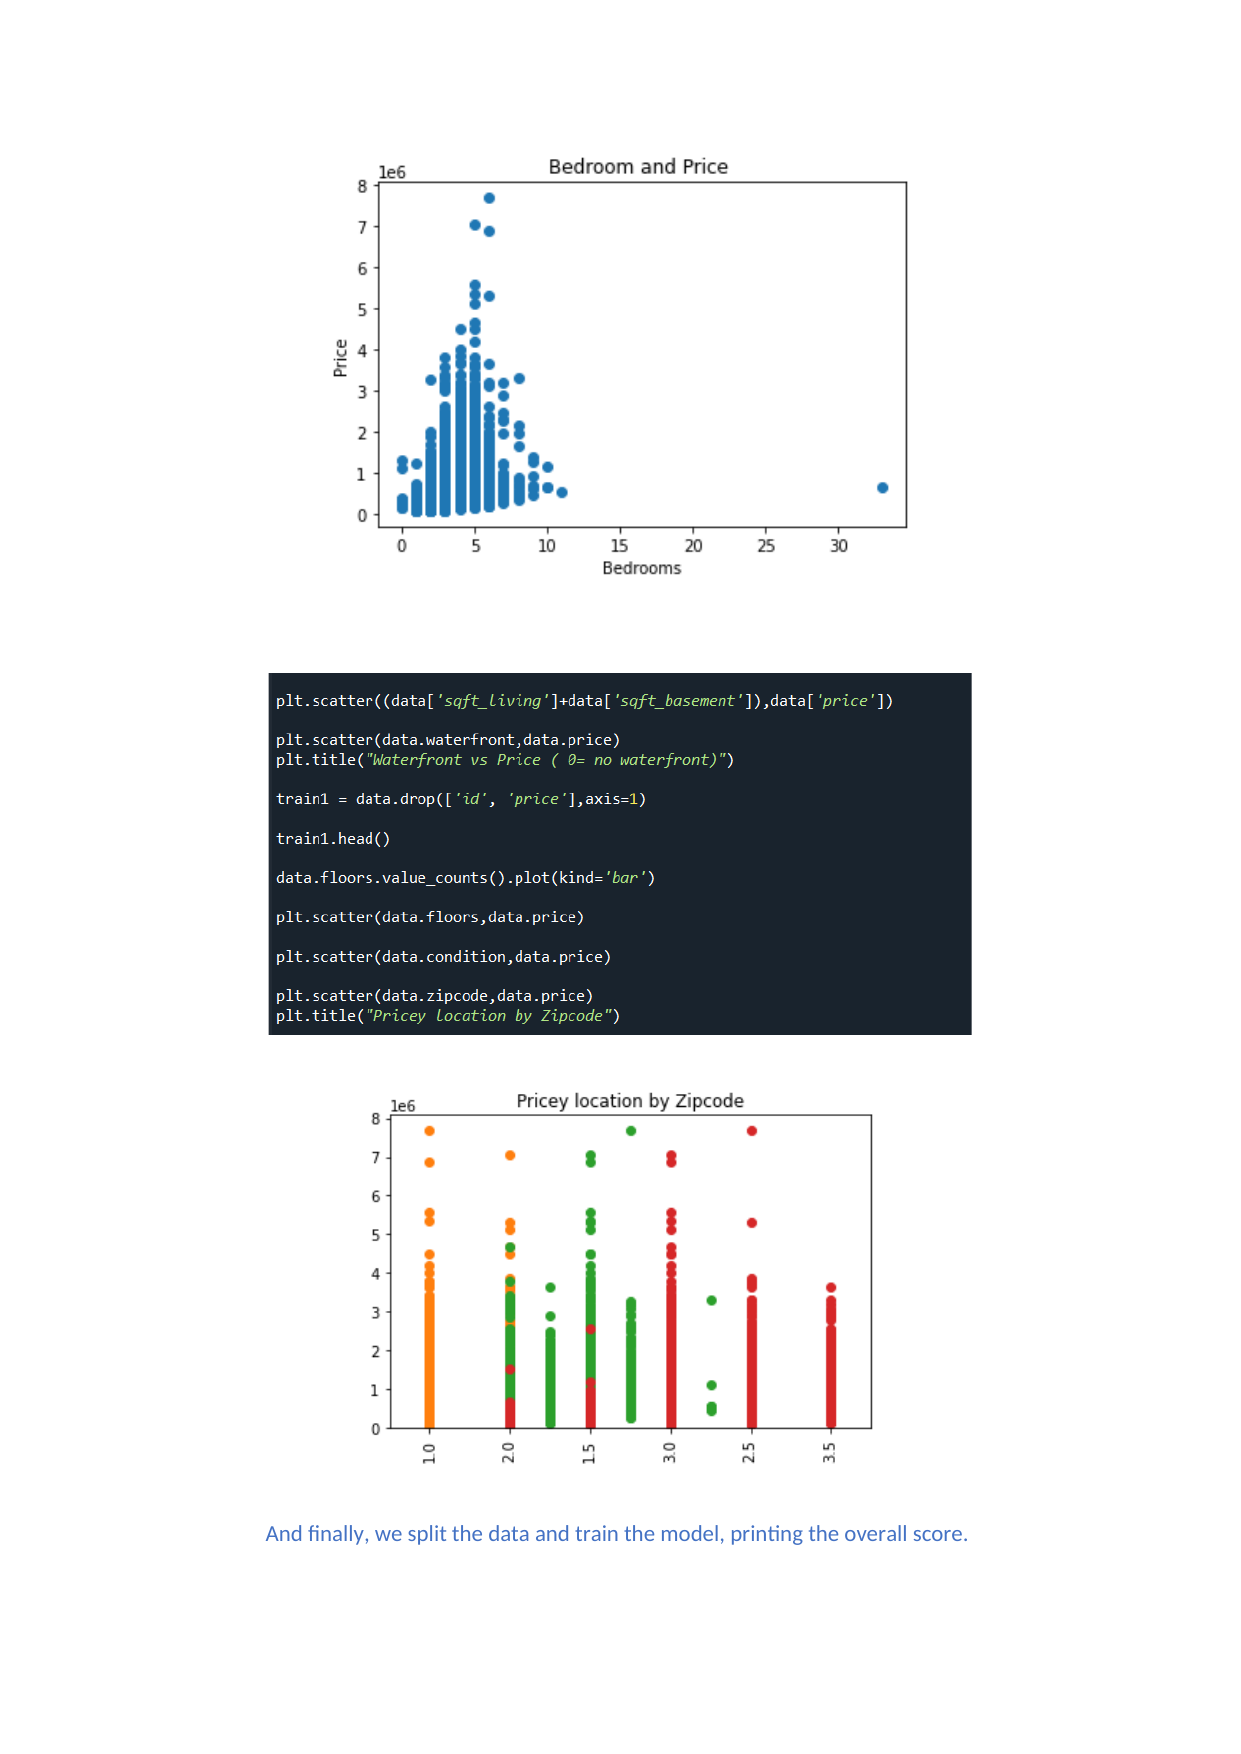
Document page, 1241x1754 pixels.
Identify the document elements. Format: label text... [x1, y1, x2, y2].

text And finally, we split the data and train the model, printing the overall score. [177, 1519, 1063, 1548]
